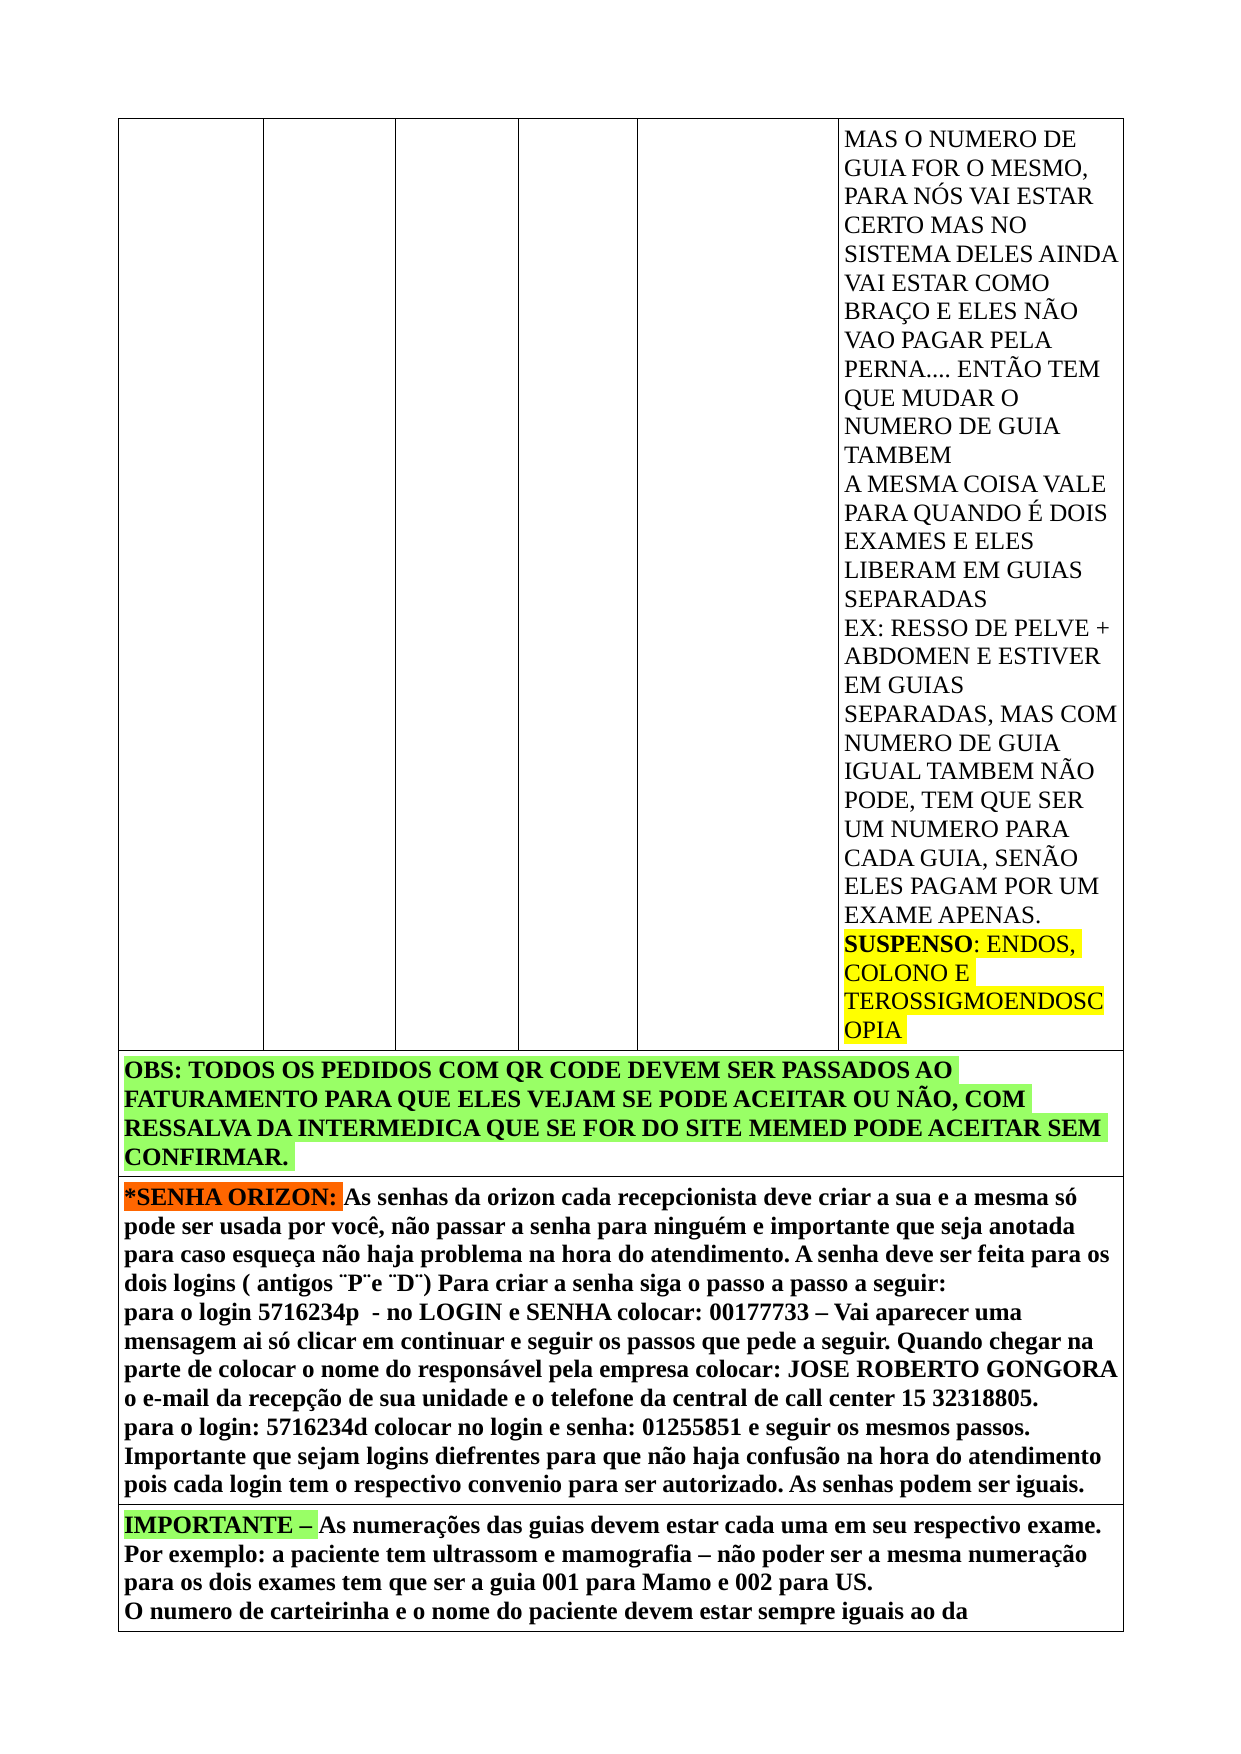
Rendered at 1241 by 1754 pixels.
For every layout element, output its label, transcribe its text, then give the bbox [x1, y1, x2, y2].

table_cell IMPORTANTE – As numerações das guias devem estar cada uma em seu respectivo exame. Por exemplo: a paciente tem ultrassom e mamografia – não poder ser a mesma numeração para os dois exames tem que ser a guia 001 para Mamo e 002 para US. O numero de carteirinha e o nome do paciente devem estar sempre iguais ao da [119, 1505, 1123, 1631]
table_cell [119, 119, 263, 1050]
table_cell [396, 119, 518, 1050]
table_cell [519, 119, 637, 1050]
table_cell OBS: TODOS OS PEDIDOS COM QR CODE DEVEM SER PASSADOS AO FATURAMENTO PARA QUE ELES VEJAM SE PODE ACEITAR OU NÃO, COM RESSALVA DA INTERMEDICA QUE SE FOR DO SITE MEMED PODE ACEITAR SEM CONFIRMAR. [119, 1051, 1123, 1176]
table_cell *SENHA ORIZON: As senhas da orizon cada recepcionista deve criar a sua e a mesma só pode ser usada por você, não passar a senha para ninguém e importante que seja anotada para caso esqueça não haja problema na hora do atendimento. A senha deve ser feita para os dois logins ( antigos ¨P¨e ¨D¨) Para criar a senha siga o passo a passo a seguir: para o login 5716234p - no LOGIN e SENHA colocar: 00177733 – Vai aparecer uma mensagem ai só clicar em continuar e seguir os passos que pede a seguir. Quando chegar na parte de colocar o nome do responsável pela empresa colocar: JOSE ROBERTO GONGORA o e-mail da recepção de sua unidade e o telefone da central de call center 15 32318805. para o login: 5716234d colocar no login e senha: 01255851 e seguir os mesmos passos. Importante que sejam logins diefrentes para que não haja confusão na hora do atendimento pois cada login tem o respectivo convenio para ser autorizado. As senhas podem ser iguais. [119, 1177, 1123, 1504]
table_cell [638, 119, 838, 1050]
table_cell MAS O NUMERO DE GUIA FOR O MESMO, PARA NÓS VAI ESTAR CERTO MAS NO SISTEMA DELES AINDA VAI ESTAR COMO BRAÇO E ELES NÃO VAO PAGAR PELA PERNA.... ENTÃO TEM QUE MUDAR O NUMERO DE GUIA TAMBEM A MESMA COISA VALE PARA QUANDO É DOIS EXAMES E ELES LIBERAM EM GUIAS SEPARADAS EX: RESSO DE PELVE + ABDOMEN E ESTIVER EM GUIAS SEPARADAS, MAS COM NUMERO DE GUIA IGUAL TAMBEM NÃO PODE, TEM QUE SER UM NUMERO PARA CADA GUIA, SENÃO ELES PAGAM POR UM EXAME APENAS. SUSPENSO: ENDOS, COLONO E TEROSSIGMOENDOSCOPIA [839, 119, 1123, 1050]
table_cell [264, 119, 395, 1050]
